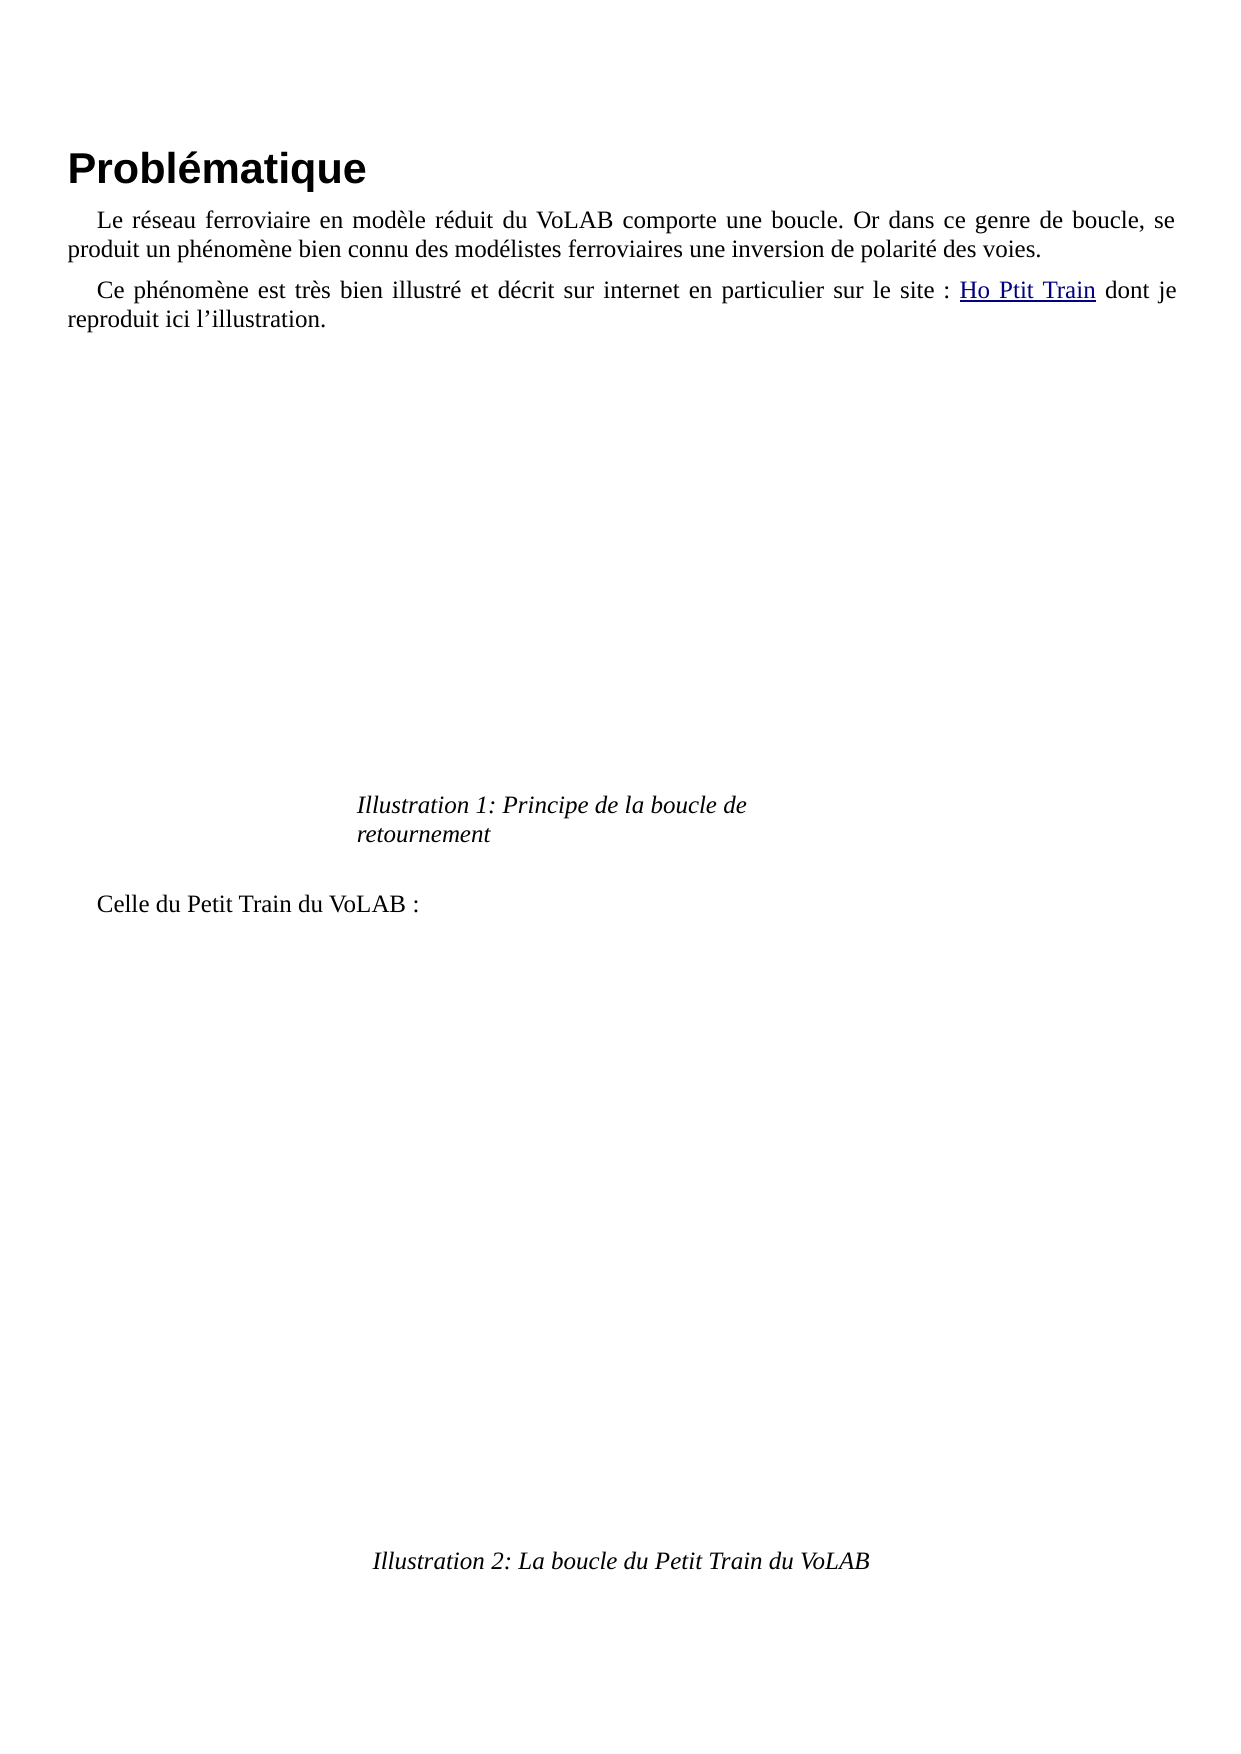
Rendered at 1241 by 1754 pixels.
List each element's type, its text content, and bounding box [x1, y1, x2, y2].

text Ce phénomène est très bien illustré et décrit sur internet en particulier sur le site : Ho Ptit Train dont je reproduit ici l’illustration. [67, 275, 1177, 333]
text Illustration 1: Principe de la boucle de retournement [357, 403, 887, 848]
subtitle Problématique [67, 143, 1177, 193]
text Illustration 2: La boucle du Petit Train du VoLAB [67, 943, 1177, 1575]
text Celle du Petit Train du VoLAB : [67, 889, 1177, 918]
text Le réseau ferroviaire en modèle réduit du VoLAB comporte une boucle. Or dans ce genre de boucle, se produit un phénomène bien connu des modélistes ferroviaires une inversion de polarité des voies. [67, 205, 1177, 263]
